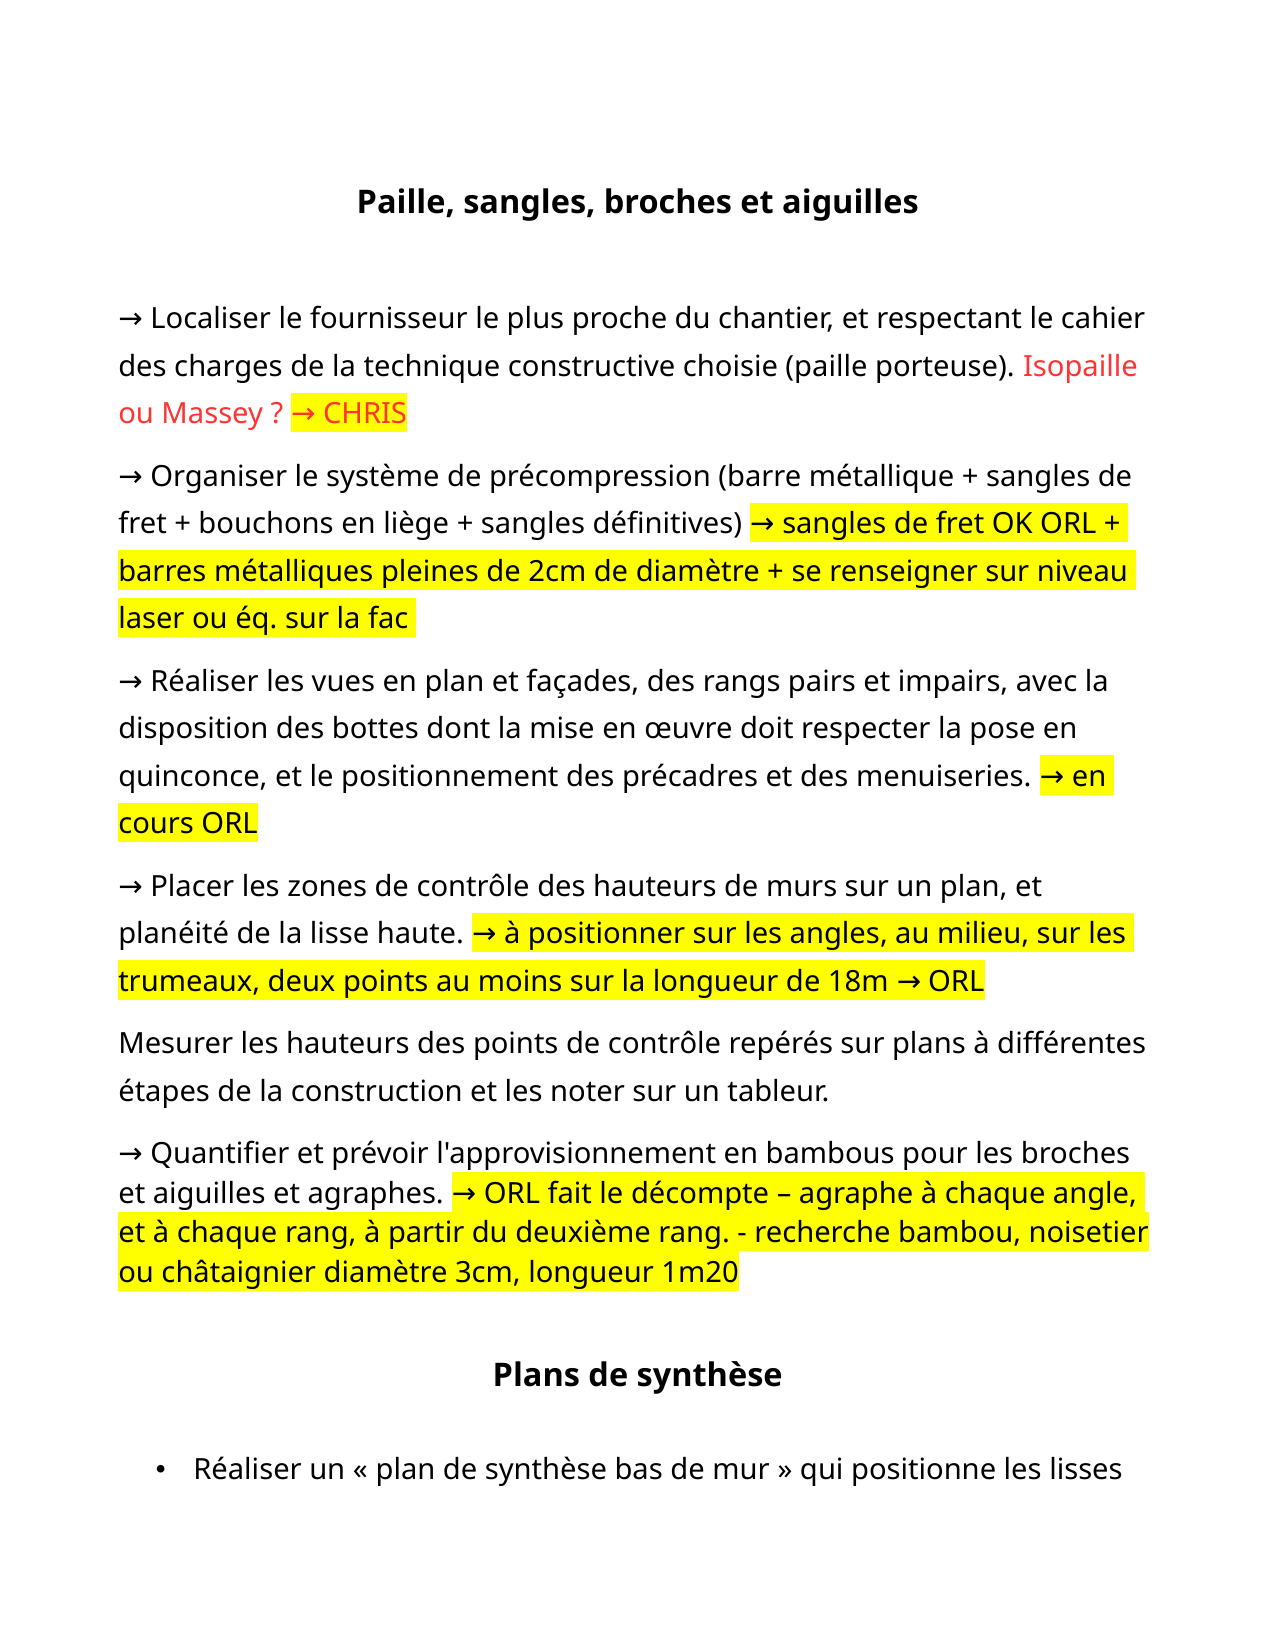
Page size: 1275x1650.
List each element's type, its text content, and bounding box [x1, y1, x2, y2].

list Réaliser un « plan de synthèse bas de mur » qui positionne les lisses [156, 1448, 1157, 1488]
text → Organiser le système de précompression (barre métallique + sangles de fret + bouchons en liège + sangles définitives) → sangles de fret OK ORL + barres métalliques pleines de 2cm de diamètre + se renseigner sur niveau laser ou éq. sur la fac [118, 455, 1157, 637]
subtitle Plans de synthèse [118, 1351, 1157, 1396]
text → Localiser le fournisseur le plus proche du chantier, et respectant le cahier des charges de la technique constructive choisie (paille porteuse). Isopaille ou Massey ? → CHRIS [118, 298, 1157, 432]
text → Quantifier et prévoir l'approvisionnement en bambous pour les broches et aiguilles et agraphes. → ORL fait le décompte – agraphe à chaque angle, et à chaque rang, à partir du deuxième rang. - recherche bambou, noisetier ou châtaignier diamètre 3cm, longueur 1m20 [118, 1132, 1157, 1291]
text → Réaliser les vues en plan et façades, des rangs pairs et impairs, avec la disposition des bottes dont la mise en œuvre doit respecter la pose en quinconce, et le positionnement des précadres et des menuiseries. → en cours ORL [118, 660, 1157, 842]
text Mesurer les hauteurs des points de contrôle repérés sur plans à différentes étapes de la construction et les noter sur un tableur. [118, 1022, 1157, 1110]
subtitle Paille, sangles, broches et aiguilles [118, 179, 1157, 223]
text → Placer les zones de contrôle des hauteurs de murs sur un plan, et planéité de la lisse haute. → à positionner sur les angles, au milieu, sur les trumeaux, deux points au moins sur la longueur de 18m → ORL [118, 865, 1157, 1000]
